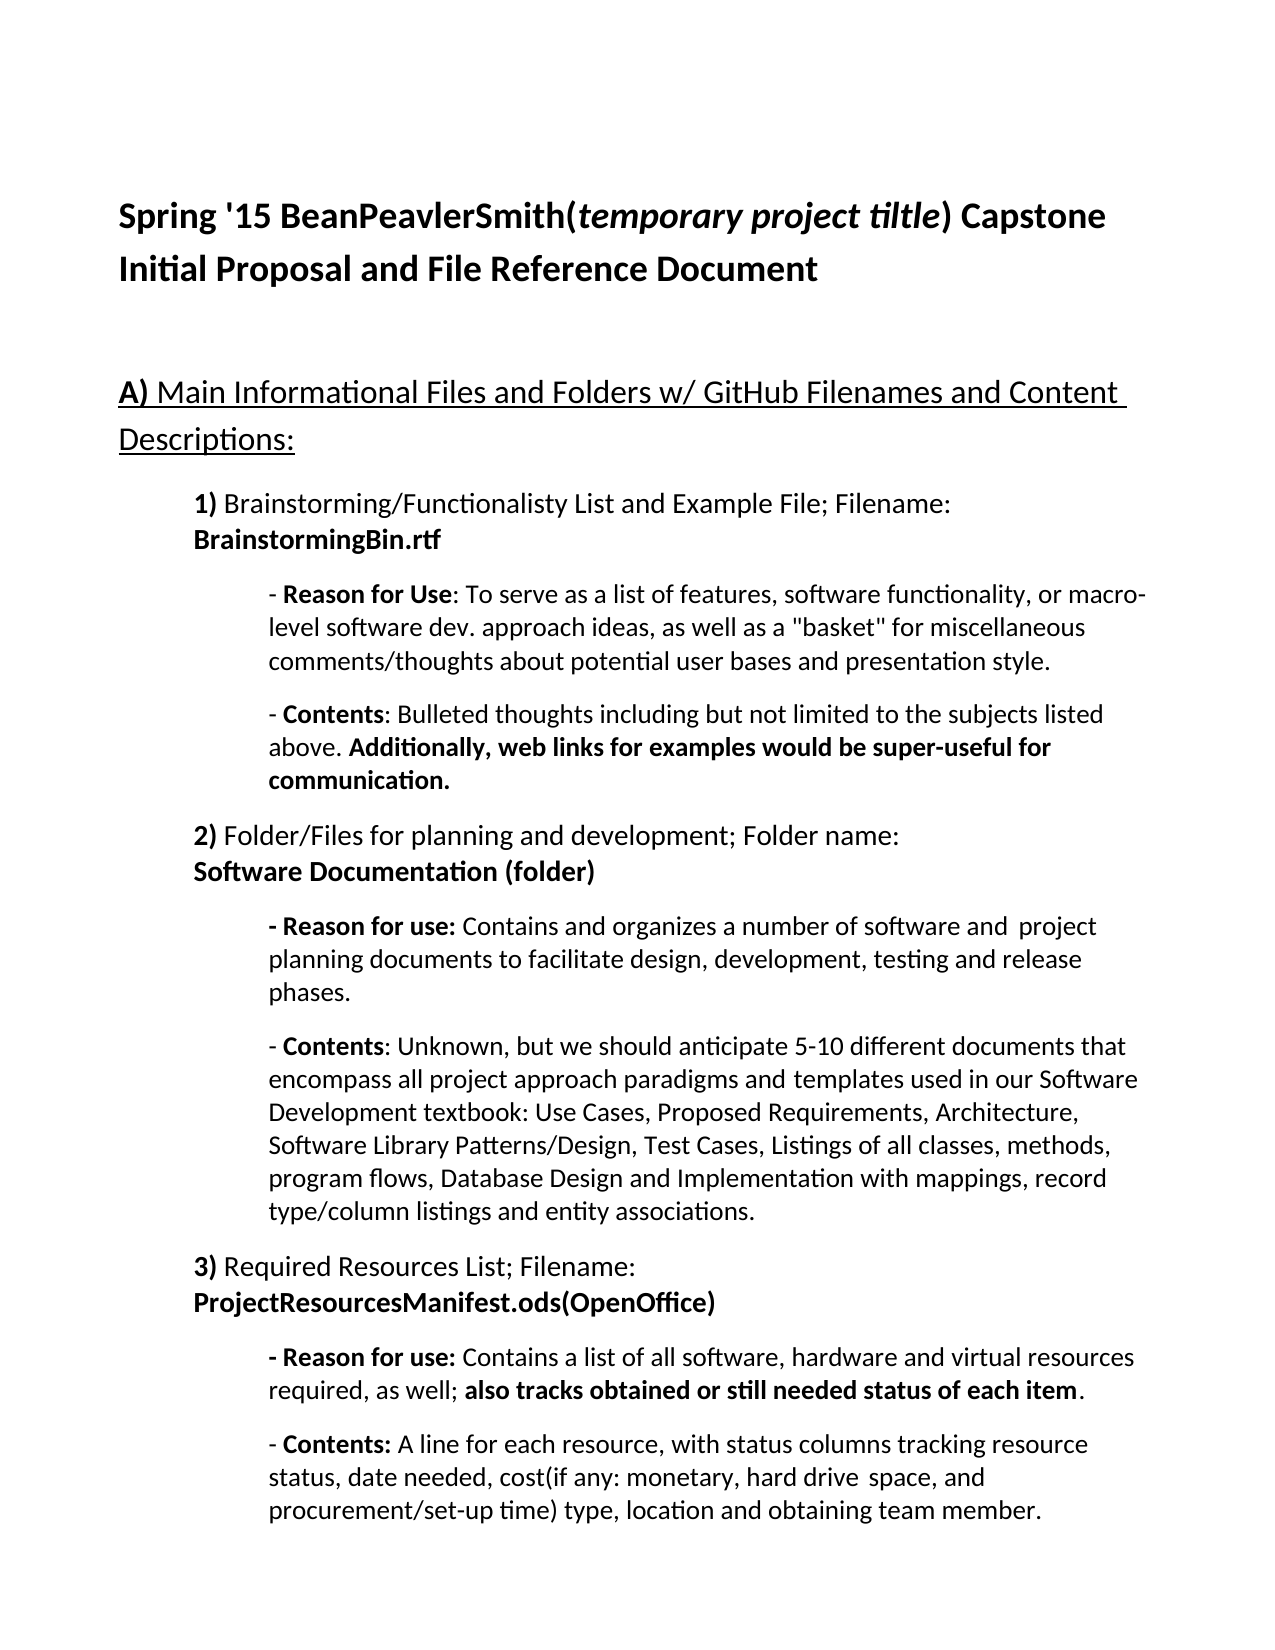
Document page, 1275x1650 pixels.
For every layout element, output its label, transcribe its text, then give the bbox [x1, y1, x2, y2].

text - Reason for use: Contains a list of all software, hardware and virtual resources required, as well; also tracks obtained or still needed status of each item. [118, 1340, 1157, 1406]
text A) Main Informational Files and Folders w/ GitHub Filenames and Content Descriptions: [118, 371, 1157, 459]
text 1) Brainstorming/Functionalisty List and Example File; Filename: BrainstormingBin.rtf [118, 486, 1157, 557]
text 3) Required Resources List; Filename: ProjectResourcesManifest.ods(OpenOffice) [118, 1248, 1157, 1319]
text Spring '15 BeanPeavlerSmith(temporary project tiltle) Capstone Initial Proposal and File Reference Document [118, 192, 1157, 290]
text - Reason for Use: To serve as a list of features, software functionality, or macro- level software dev. approach ideas, as well as a "basket" for miscellaneous comments/thoughts about potential user bases and presentation style. [118, 578, 1157, 677]
text - Contents: A line for each resource, with status columns tracking resource status, date needed, cost(if any: monetary, hard drive space, and procurement/set-up time) type, location and obtaining team member. [118, 1427, 1157, 1526]
text - Contents: Unknown, but we should anticipate 5-10 different documents that encompass all project approach paradigms and templates used in our Software Development textbook: Use Cases, Proposed Requirements, Architecture, Software Library Patterns/Design, Test Cases, Listings of all classes, methods, program flows, Database Design and Implementation with mappings, record type/column listings and entity associations. [118, 1029, 1157, 1227]
text - Contents: Bulleted thoughts including but not limited to the subjects listed above. Additionally, web links for examples would be super-useful for communication. [118, 697, 1157, 797]
text - Reason for use: Contains and organizes a number of software and project planning documents to facilitate design, development, testing and release phases. [118, 909, 1157, 1008]
text 2) Folder/Files for planning and development; Folder name: Software Documentation (folder) [118, 817, 1157, 889]
